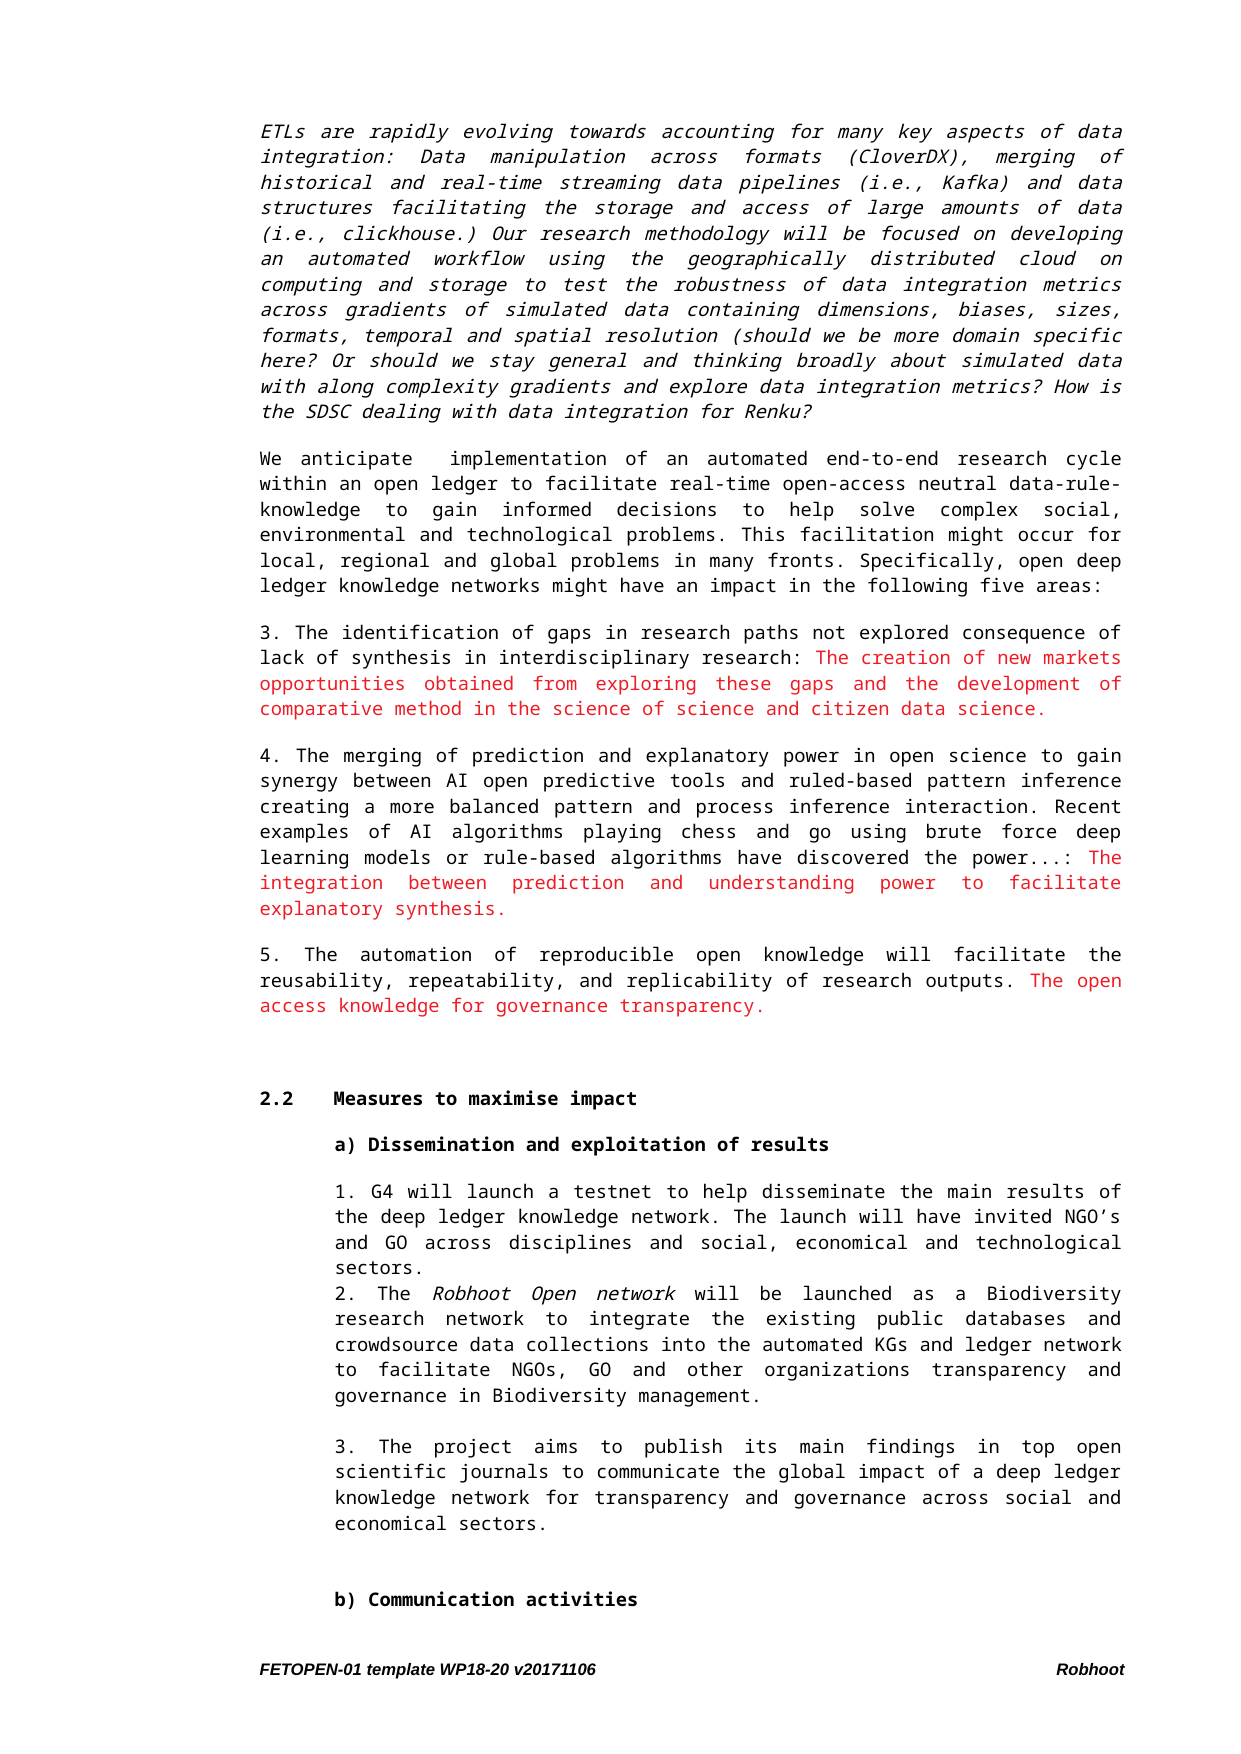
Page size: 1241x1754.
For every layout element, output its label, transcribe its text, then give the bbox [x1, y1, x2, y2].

text b) Communication activities [334, 1586, 1122, 1612]
text 3. The identification of gaps in research paths not explored consequence of lack of synthesis in interdisciplinary research: The creation of new markets opportunities obtained from exploring these gaps and the development of comparative method in the science of science and citizen data science. [259, 619, 1122, 721]
text 3. The project aims to publish its main findings in top open scientific journals to communicate the global impact of a deep ledger knowledge network for transparency and governance across social and economical sectors. [334, 1433, 1122, 1535]
text 4. The merging of prediction and explanatory power in open science to gain synergy between AI open predictive tools and ruled-based pattern inference creating a more balanced pattern and process inference interaction. Recent examples of AI algorithms playing chess and go using brute force deep learning models or rule-based algorithms have discovered the power...: The integration between prediction and understanding power to facilitate explanatory synthesis. [259, 742, 1122, 921]
text 2. The Robhoot Open network will be launched as a Biodiversity research network to integrate the existing public databases and crowdsource data collections into the automated KGs and ledger network to facilitate NGOs, GO and other organizations transparency and governance in Biodiversity management. [334, 1280, 1122, 1408]
text a) Dissemination and exploitation of results [334, 1132, 1122, 1157]
text 5. The automation of reproducible open knowledge will facilitate the reusability, repeatability, and replicability of research outputs. The open access knowledge for governance transparency. [259, 942, 1122, 1018]
text 2.2 Measures to maximise impact [259, 1085, 1122, 1111]
text We anticipate implementation of an automated end-to-end research cycle within an open ledger to facilitate real-time open-access neutral data-rule-knowledge to gain informed decisions to help solve complex social, environmental and technological problems. This facilitation might occur for local, regional and global problems in many fronts. Specifically, open deep ledger knowledge networks might have an impact in the following five areas: [259, 445, 1122, 598]
text 1. G4 will launch a testnet to help disseminate the main results of the deep ledger knowledge network. The launch will have invited NGO’s and GO across disciplines and social, economical and technological sectors. [334, 1178, 1122, 1280]
text ETLs are rapidly evolving towards accounting for many key aspects of data integration: Data manipulation across formats (CloverDX), merging of historical and real-time streaming data pipelines (i.e., Kafka) and data structures facilitating the storage and access of large amounts of data (i.e., clickhouse.) Our research methodology will be focused on developing an automated workflow using the geographically distributed cloud on computing and storage to test the robustness of data integration metrics across gradients of simulated data containing dimensions, biases, sizes, formats, temporal and spatial resolution (should we be more domain specific here? Or should we stay general and thinking broadly about simulated data with along complexity gradients and explore data integration metrics? How is the SDSC dealing with data integration for Renku? [259, 118, 1122, 424]
